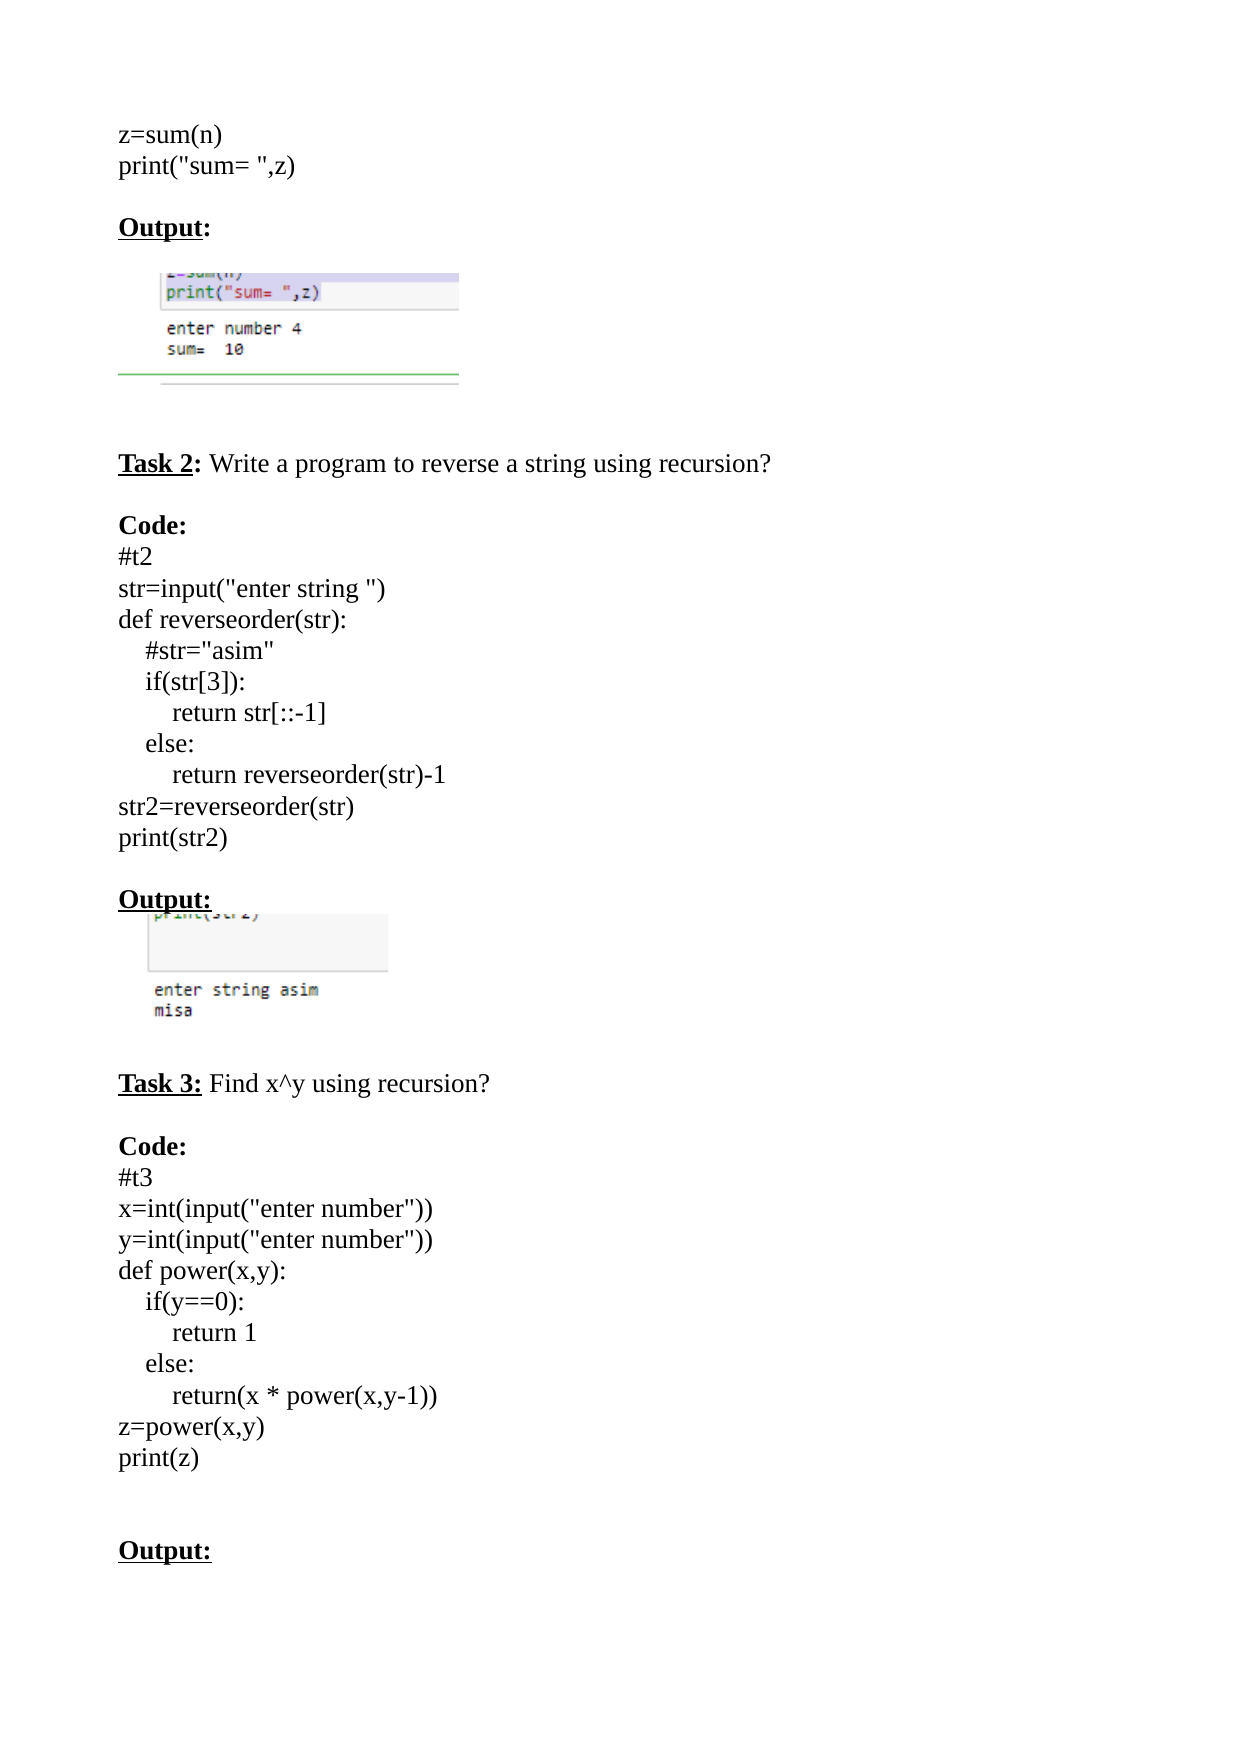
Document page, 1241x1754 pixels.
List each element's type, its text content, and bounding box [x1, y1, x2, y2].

text return 1 [118, 1316, 1122, 1348]
text print("sum= ",z) [118, 149, 1122, 180]
text return reverseorder(str)-1 [118, 758, 1122, 790]
text #str="asim" [118, 634, 1122, 665]
text def power(x,y): [118, 1254, 1122, 1285]
text Task 3: Find x^y using recursion? [118, 1067, 1122, 1098]
text def reverseorder(str): [118, 603, 1122, 634]
text print(str2) [118, 821, 1122, 852]
text Output: [118, 1534, 1122, 1566]
text #t2 [118, 541, 1122, 572]
text y=int(input("enter number")) [118, 1223, 1122, 1254]
text Code: [118, 509, 1122, 541]
text else: [118, 1348, 1122, 1379]
text Code: [118, 1129, 1122, 1161]
text if(str[3]): [118, 665, 1122, 696]
picture [118, 273, 459, 385]
text x=int(input("enter number")) [118, 1192, 1122, 1223]
text Output: [118, 883, 1122, 914]
text if(y==0): [118, 1285, 1122, 1316]
text z=power(x,y) [118, 1410, 1122, 1441]
picture [118, 914, 389, 1037]
text Task 2: Write a program to reverse a string using recursion? [118, 447, 1122, 478]
text #t3 [118, 1161, 1122, 1192]
text str2=reverseorder(str) [118, 790, 1122, 821]
text return str[::-1] [118, 696, 1122, 727]
text print(z) [118, 1441, 1122, 1472]
text z=sum(n) [118, 118, 1122, 149]
text Output: [118, 212, 1122, 243]
text str=input("enter string ") [118, 572, 1122, 603]
text else: [118, 727, 1122, 758]
text return(x * power(x,y-1)) [118, 1379, 1122, 1410]
